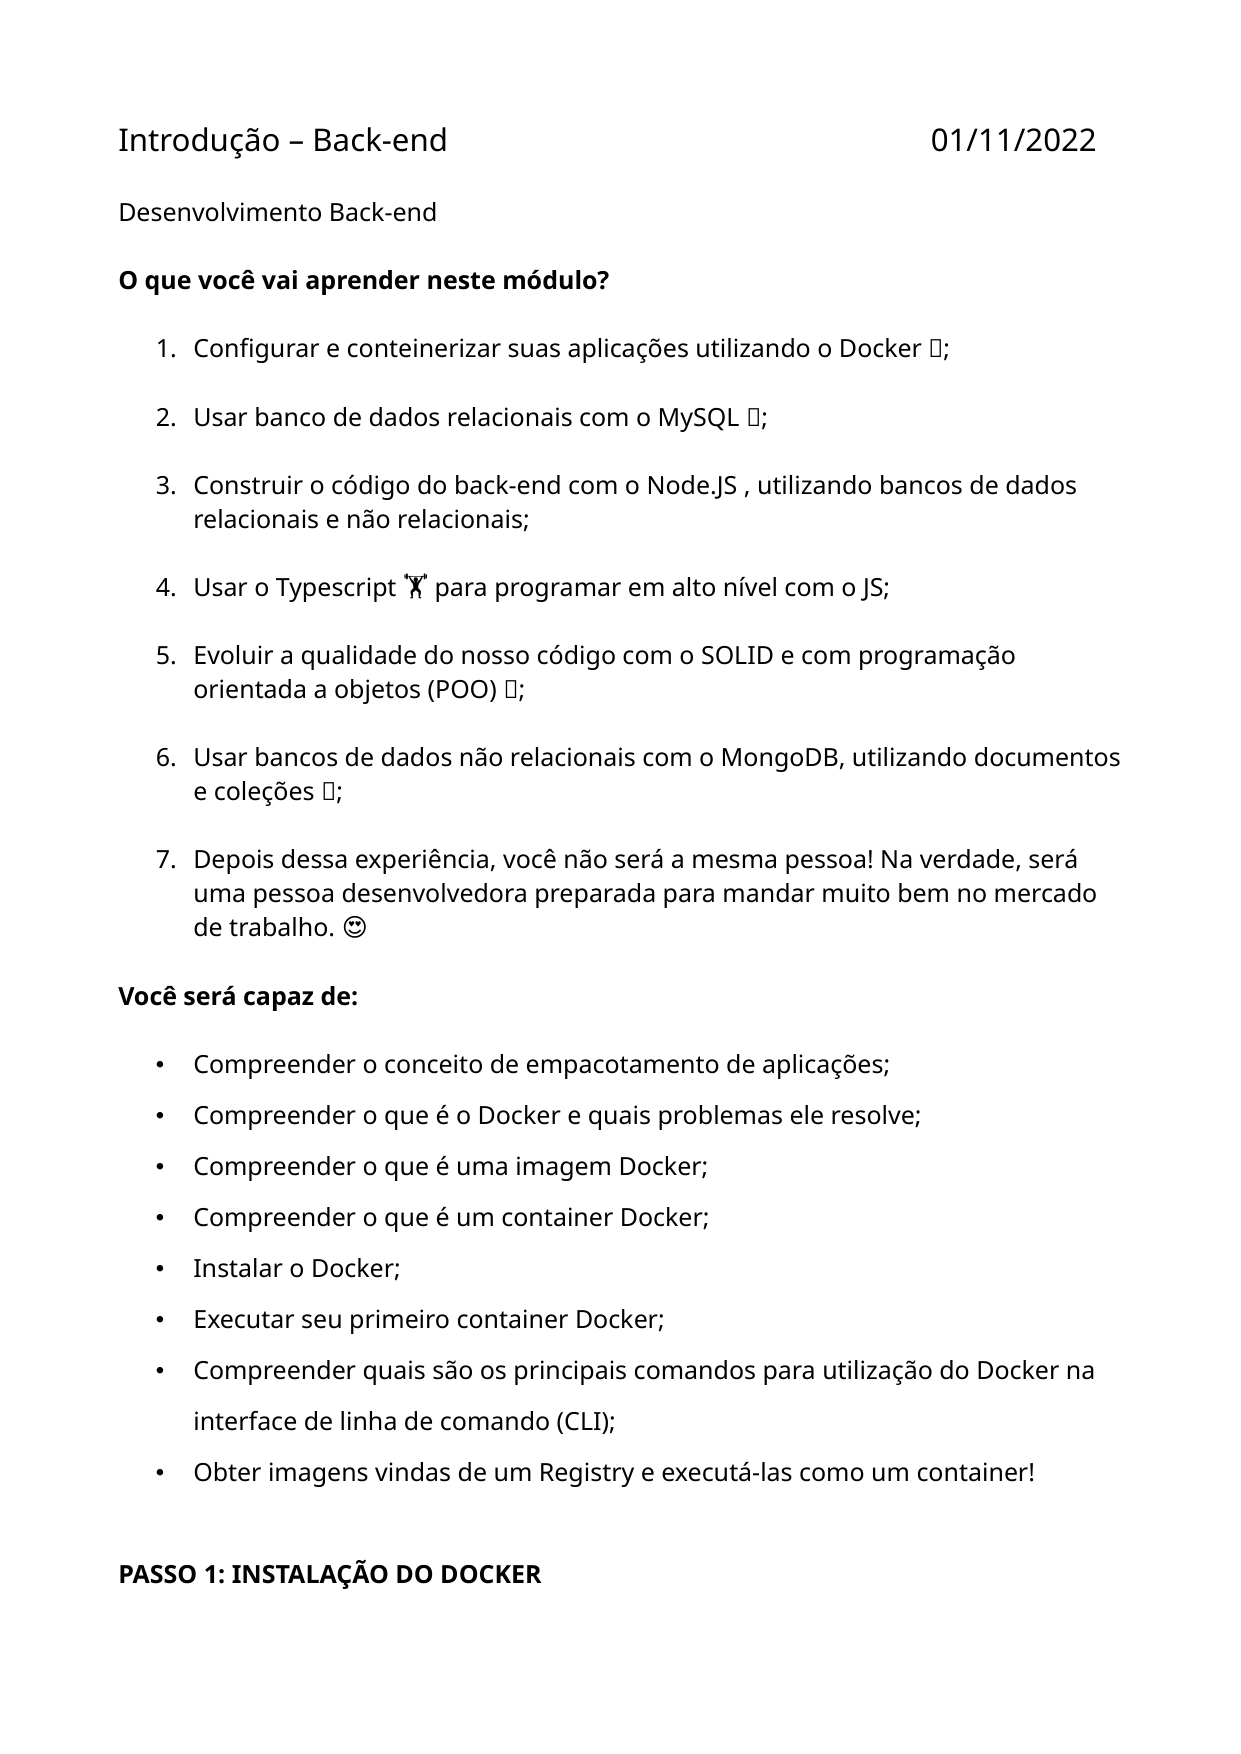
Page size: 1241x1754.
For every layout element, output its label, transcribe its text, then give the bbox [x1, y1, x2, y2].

list Compreender quais são os principais comandos para utilização do Docker na interface de linha de comando (CLI); [156, 1353, 1122, 1438]
list Executar seu primeiro container Docker; [156, 1302, 1122, 1336]
list Compreender o que é uma imagem Docker; [156, 1148, 1122, 1182]
list Compreender o conceito de empacotamento de aplicações; [156, 1046, 1122, 1080]
list Obter imagens vindas de um Registry e executá-las como um container! [156, 1455, 1122, 1489]
text Você será capaz de: [118, 978, 1122, 1012]
text PASSO 1: INSTALAÇÃO DO DOCKER [118, 1557, 1122, 1591]
list Evoluir a qualidade do nosso código com o SOLID e com programação orientada a objetos (POO) 🧐; [156, 638, 1122, 706]
list Configurar e conteinerizar suas aplicações utilizando o Docker 🐋; [156, 331, 1122, 365]
text Desenvolvimento Back-end [118, 195, 1122, 229]
list Construir o código do back-end com o Node.JS 👩‍, utilizando bancos de dados relacionais e não relacionais; [156, 467, 1122, 535]
list Usar bancos de dados não relacionais com o MongoDB, utilizando documentos e coleções 📝; [156, 740, 1122, 808]
list Usar o Typescript 🏋️ para programar em alto nível com o JS; [156, 569, 1122, 603]
text Introdução – Back-end 01/11/2022 [118, 118, 1122, 161]
list Instalar o Docker; [156, 1251, 1122, 1284]
list Depois dessa experiência, você não será a mesma pessoa! Na verdade, será uma pessoa desenvolvedora preparada para mandar muito bem no mercado de trabalho. 😍 [156, 842, 1122, 944]
text O que você vai aprender neste módulo? [118, 263, 1122, 297]
list Compreender o que é um container Docker; [156, 1199, 1122, 1233]
list Compreender o que é o Docker e quais problemas ele resolve; [156, 1097, 1122, 1131]
list Usar banco de dados relacionais com o MySQL 🎲; [156, 399, 1122, 433]
